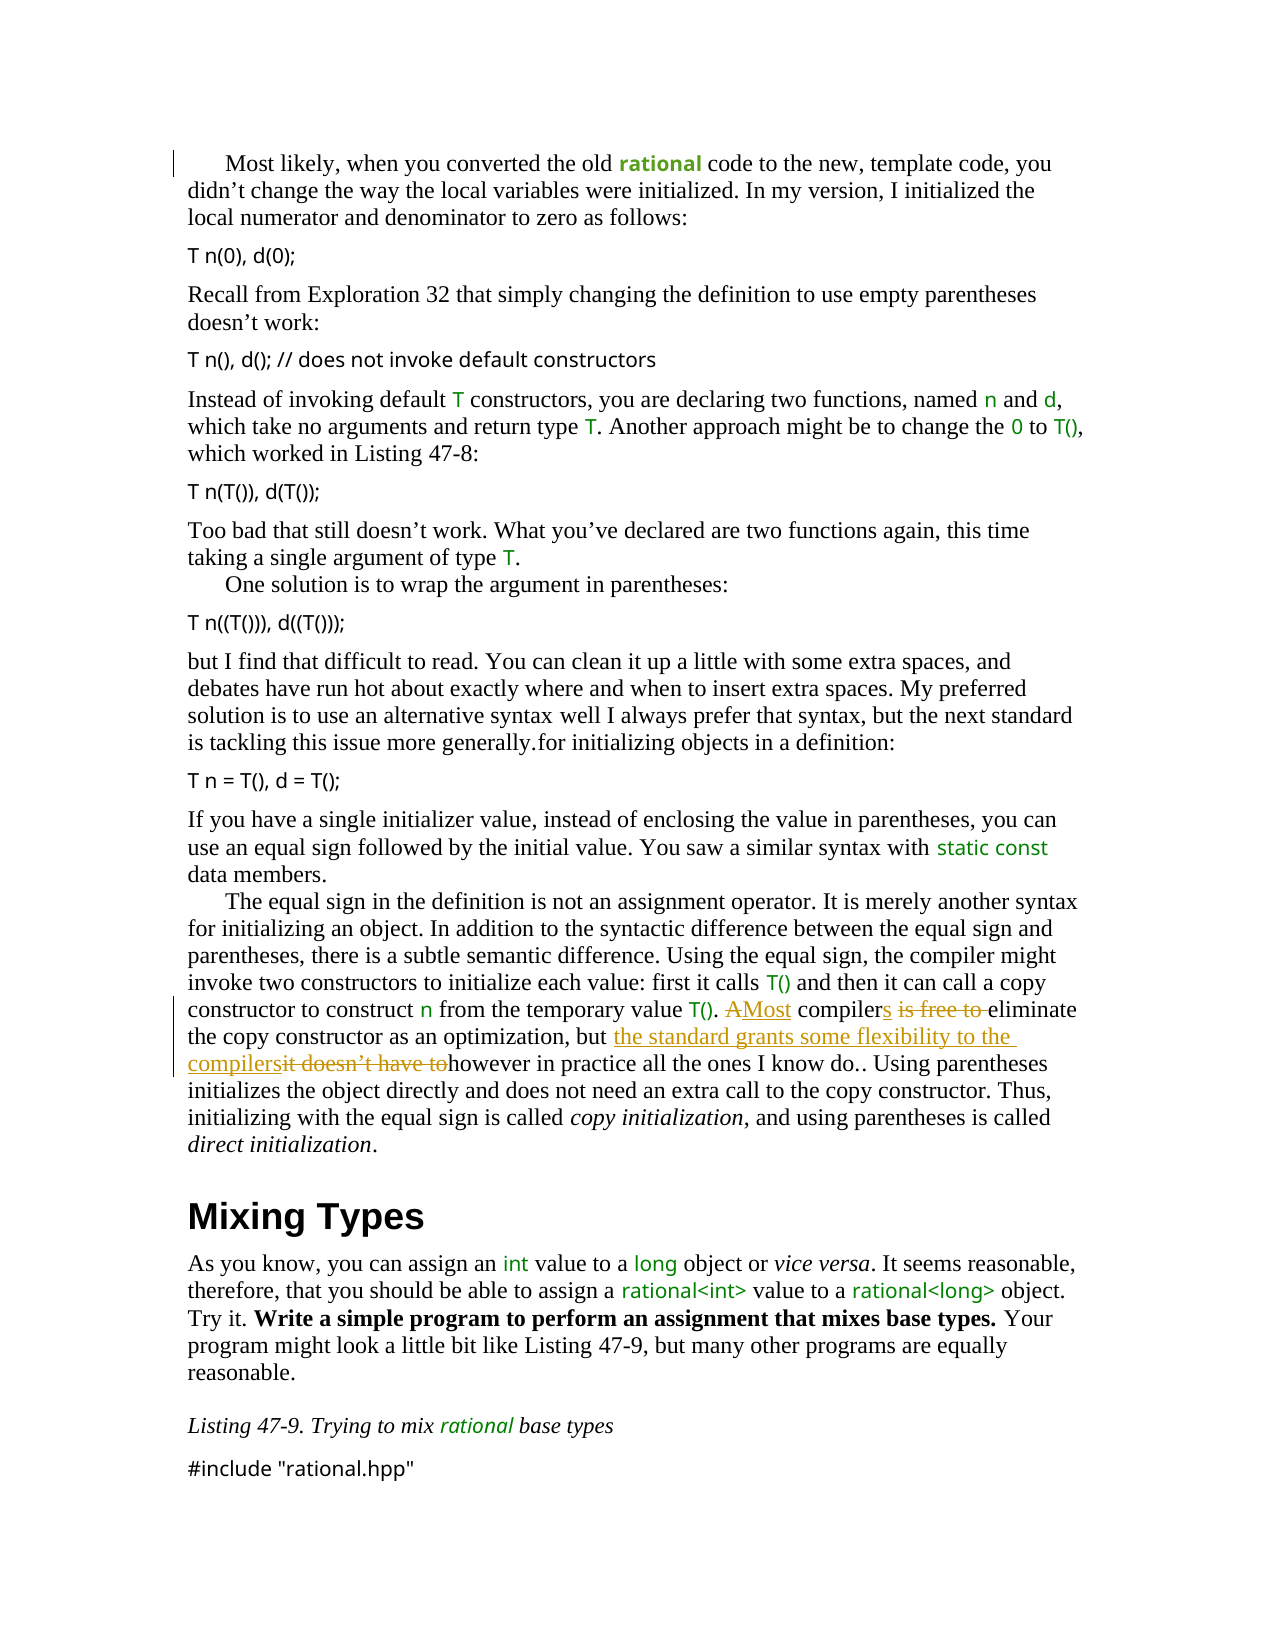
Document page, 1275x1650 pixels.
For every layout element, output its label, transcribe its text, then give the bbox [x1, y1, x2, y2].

text T n(T()), d(T()); [187, 479, 1072, 504]
text Too bad that still doesn’t work. What you’ve declared are two functions again, this time taking a single argument of type T. [187, 517, 1087, 571]
text The equal sign in the definition is not an assignment operator. It is merely another syntax for initializing an object. In addition to the syntactic difference between the equal sign and parentheses, there is a subtle semantic difference. Using the equal sign, the compiler might invoke two constructors to initialize each value: first it calls T() and then it can call a copy constructor to construct n from the temporary value T(). Most compilers eliminate the copy constructor as an optimization, but the standard grants some flexibility to the compilershowever in practice all the ones I know do.. Using parentheses initializes the object directly and does not need an extra call to the copy constructor. Thus, initializing with the equal sign is called copy initialization, and using parentheses is called direct initialization. [187, 887, 1087, 1158]
text but I find that difficult to read. You can clean it up a little with some extra spaces, and debates have run hot about exactly where and when to insert extra spaces. My preferred solution is to use an alternative syntax well I always prefer that syntax, but the next standard is tackling this issue more generally.for initializing objects in a definition: [187, 648, 1087, 756]
text Instead of invoking default T constructors, you are declaring two functions, named n and d, which take no arguments and return type T. Another approach might be to change the 0 to T(), which worked in Listing 47-8: [187, 385, 1087, 467]
text Listing 47-9. Trying to mix rational base types [187, 1411, 1087, 1440]
text Most likely, when you converted the old rational code to the new, template code, you didn’t change the way the local variables were initialized. In my version, I initialized the local numerator and denominator to zero as follows: [187, 150, 1087, 231]
text #include "rational.hpp" [187, 1456, 1072, 1481]
text Recall from Exploration 32 that simply changing the definition to use empty parentheses doesn’t work: [187, 281, 1087, 335]
text One solution is to wrap the argument in parentheses: [187, 571, 1087, 598]
text T n(0), d(0); [187, 244, 1072, 269]
text If you have a single initializer value, instead of enclosing the value in parentheses, you can use an equal sign followed by the initial value. You saw a similar syntax with static const data members. [187, 806, 1087, 887]
text As you know, you can assign an int value to a long object or vice versa. It seems reasonable, therefore, that you should be able to assign a rational<int> value to a rational<long> object. Try it. Write a simple program to perform an assignment that mixes base types. Your program might look a little bit like Listing 47-9, but many other programs are equally reasonable. [187, 1250, 1087, 1386]
text T n = T(), d = T(); [187, 769, 1072, 794]
text T n(), d(); // does not invoke default constructors [187, 348, 1072, 373]
subtitle Mixing Types [187, 1196, 1087, 1238]
text T n((T())), d((T())); [187, 610, 1072, 635]
